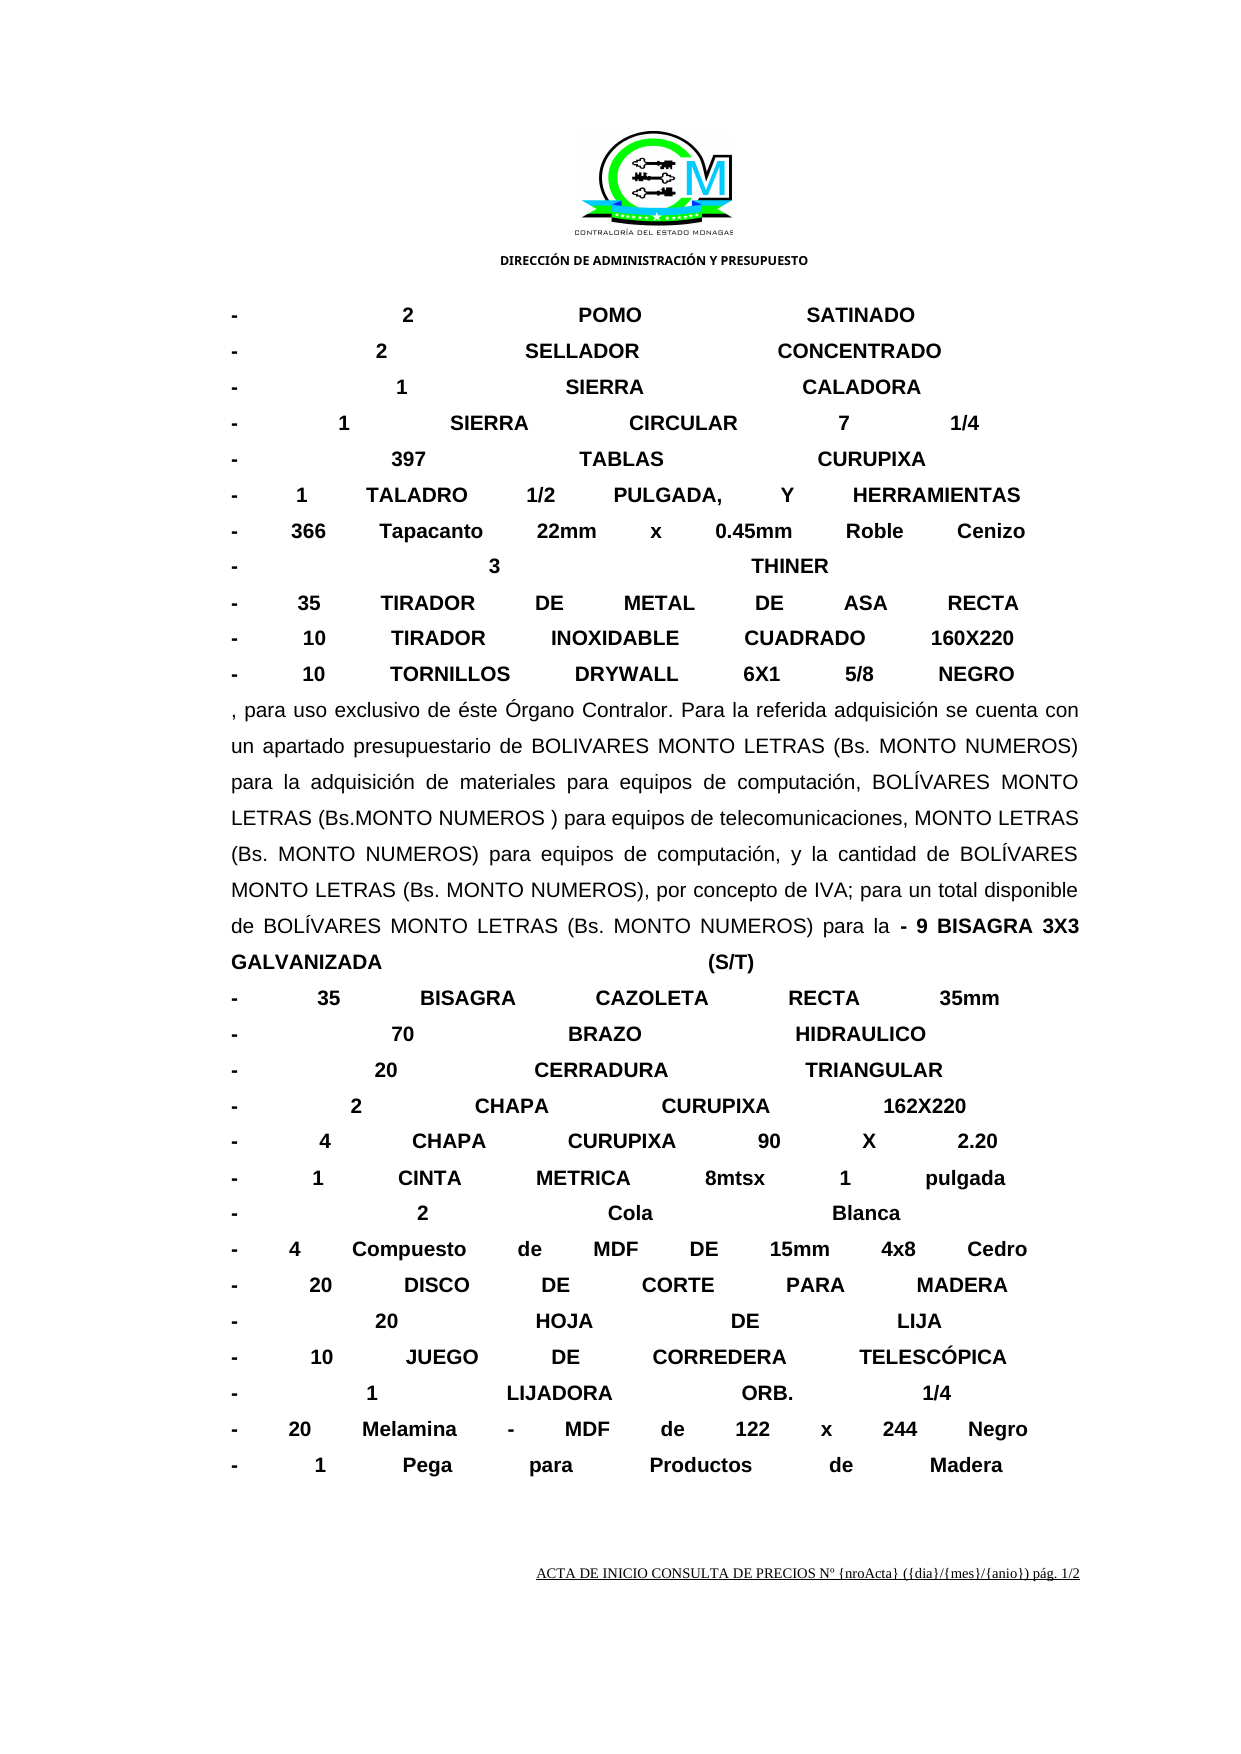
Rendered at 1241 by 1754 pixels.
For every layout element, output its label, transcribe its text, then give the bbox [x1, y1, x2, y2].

picture [574, 131, 733, 235]
text - 2 POMO SATINADO - 2 SELLADOR CONCENTRADO - 1 SIERRA CALADORA - 1 SIERRA CIRCULAR 7 1/4 - 397 TABLAS CURUPIXA - 1 TALADRO 1/2 PULGADA, Y HERRAMIENTAS - 366 Tapacanto 22mm x 0.45mm Roble Cenizo - 3 THINER - 35 TIRADOR DE METAL DE ASA RECTA - 10 TIRADOR INOXIDABLE CUADRADO 160X220 - 10 TORNILLOS DRYWALL 6X1 5/8 NEGRO , para uso exclusivo de éste Órgano Contralor. Para la referida adquisición se cuenta con un apartado presupuestario de BOLIVARES MONTO LETRAS (Bs. MONTO NUMEROS) para la adquisición de materiales para equipos de computación, BOLÍVARES MONTO LETRAS (Bs.MONTO NUMEROS ) para equipos de telecomunicaciones, MONTO LETRAS (Bs. MONTO NUMEROS) para equipos de computación, y la cantidad de BOLÍVARES MONTO LETRAS (Bs. MONTO NUMEROS), por concepto de IVA; para un total disponible de BOLÍVARES MONTO LETRAS (Bs. MONTO NUMEROS) para la - 9 BISAGRA 3X3 GALVANIZADA (S/T) - 35 BISAGRA CAZOLETA RECTA 35mm - 70 BRAZO HIDRAULICO - 20 CERRADURA TRIANGULAR - 2 CHAPA CURUPIXA 162X220 - 4 CHAPA CURUPIXA 90 X 2.20 - 1 CINTA METRICA 8mtsx 1 pulgada - 2 Cola Blanca - 4 Compuesto de MDF DE 15mm 4x8 Cedro - 20 DISCO DE CORTE PARA MADERA - 20 HOJA DE LIJA - 10 JUEGO DE CORREDERA TELESCÓPICA - 1 LIJADORA ORB. 1/4 - 20 Melamina - MDF de 122 x 244 Negro - 1 Pega para Productos de Madera [231, 303, 1080, 1477]
